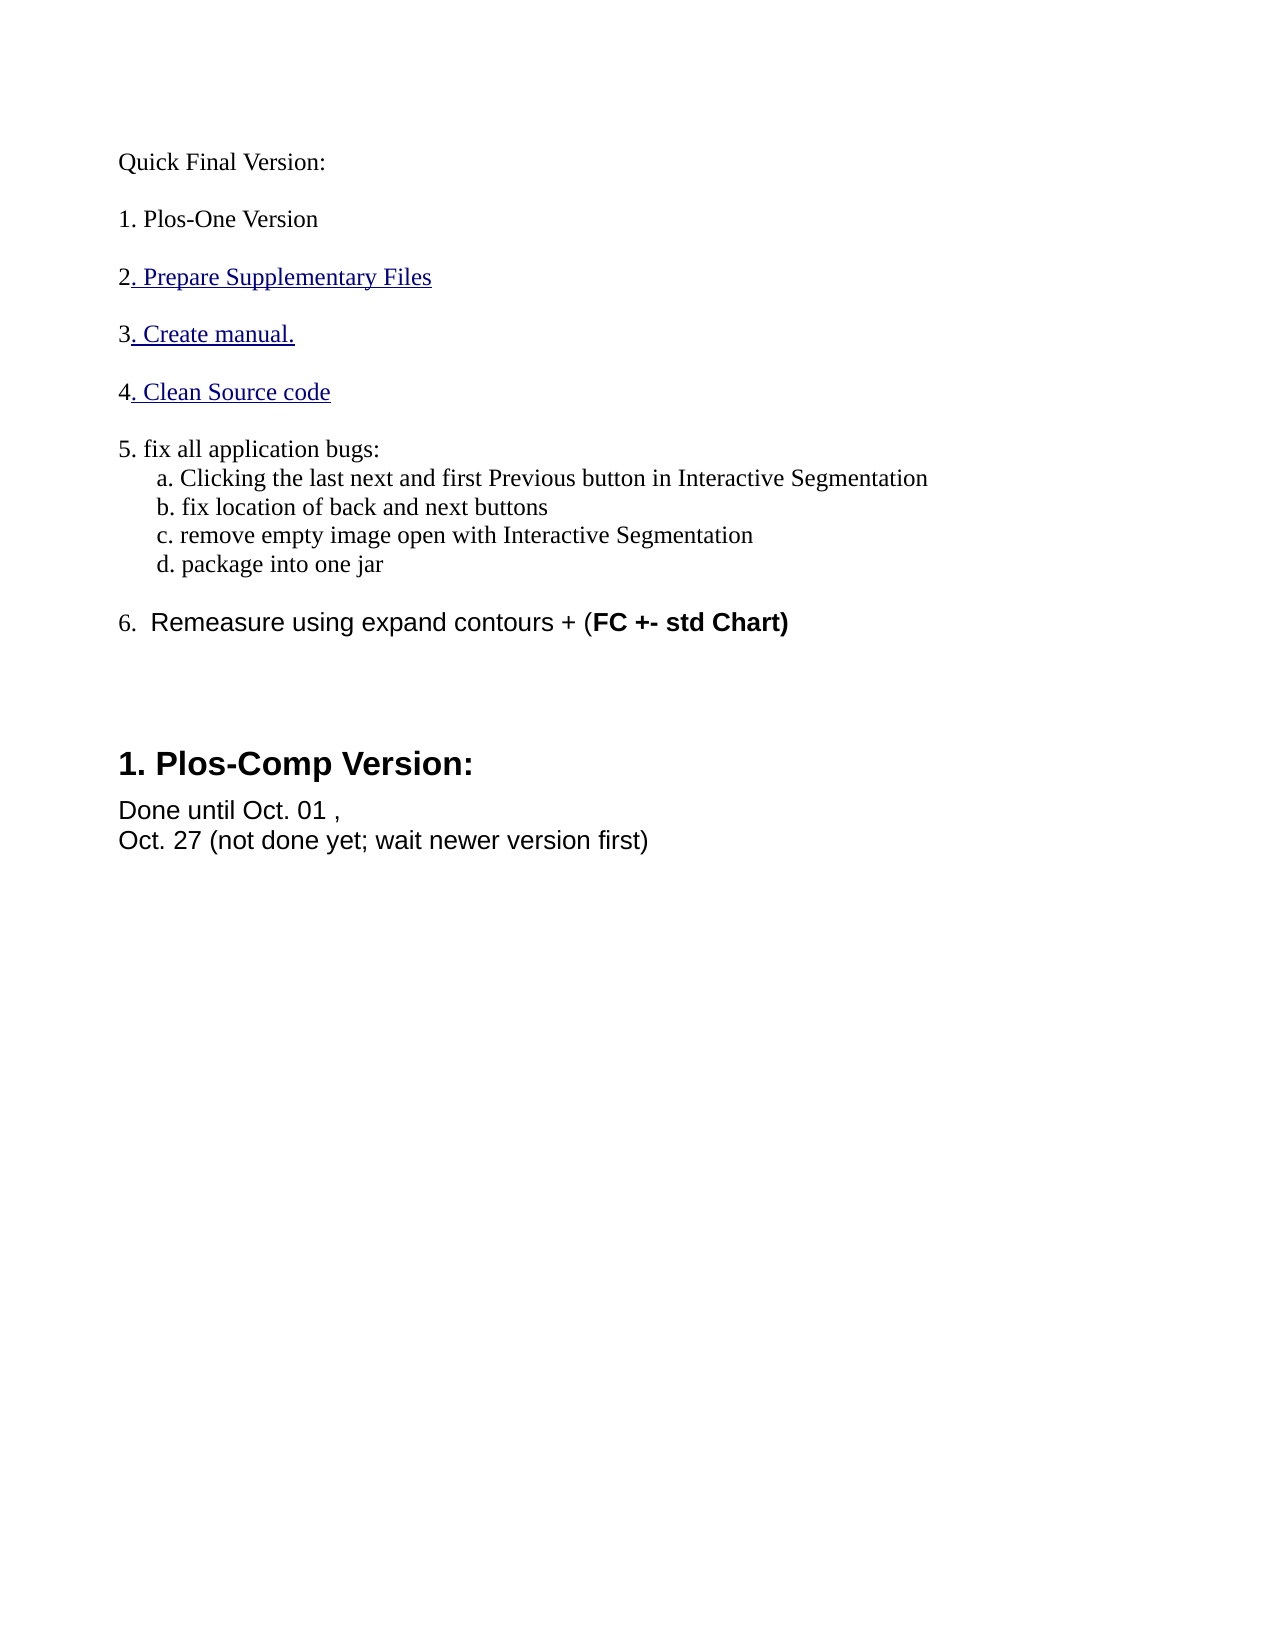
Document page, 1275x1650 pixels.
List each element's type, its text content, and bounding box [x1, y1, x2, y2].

text 2. Prepare Supplementary Files [118, 262, 1157, 291]
text 3. Create manual. [118, 319, 1157, 348]
text 5. fix all application bugs: [118, 434, 1157, 463]
text b. fix location of back and next buttons [118, 492, 1157, 521]
text d. package into one jar [118, 549, 1157, 578]
text a. Clicking the last next and first Previous button in Interactive Segmentation [118, 463, 1157, 492]
text Quick Final Version: [118, 147, 1157, 176]
text 1. Plos-One Version [118, 204, 1157, 233]
text 4. Clean Source code [118, 377, 1157, 406]
subtitle 1. Plos-Comp Version: [118, 744, 1157, 782]
text Done until Oct. 01 , [118, 795, 1157, 825]
text c. remove empty image open with Interactive Segmentation [118, 521, 1157, 549]
text 6. Remeasure using expand contours + (FC +- std Chart) [118, 607, 1157, 637]
text Oct. 27 (not done yet; wait newer version first) [118, 825, 1157, 855]
